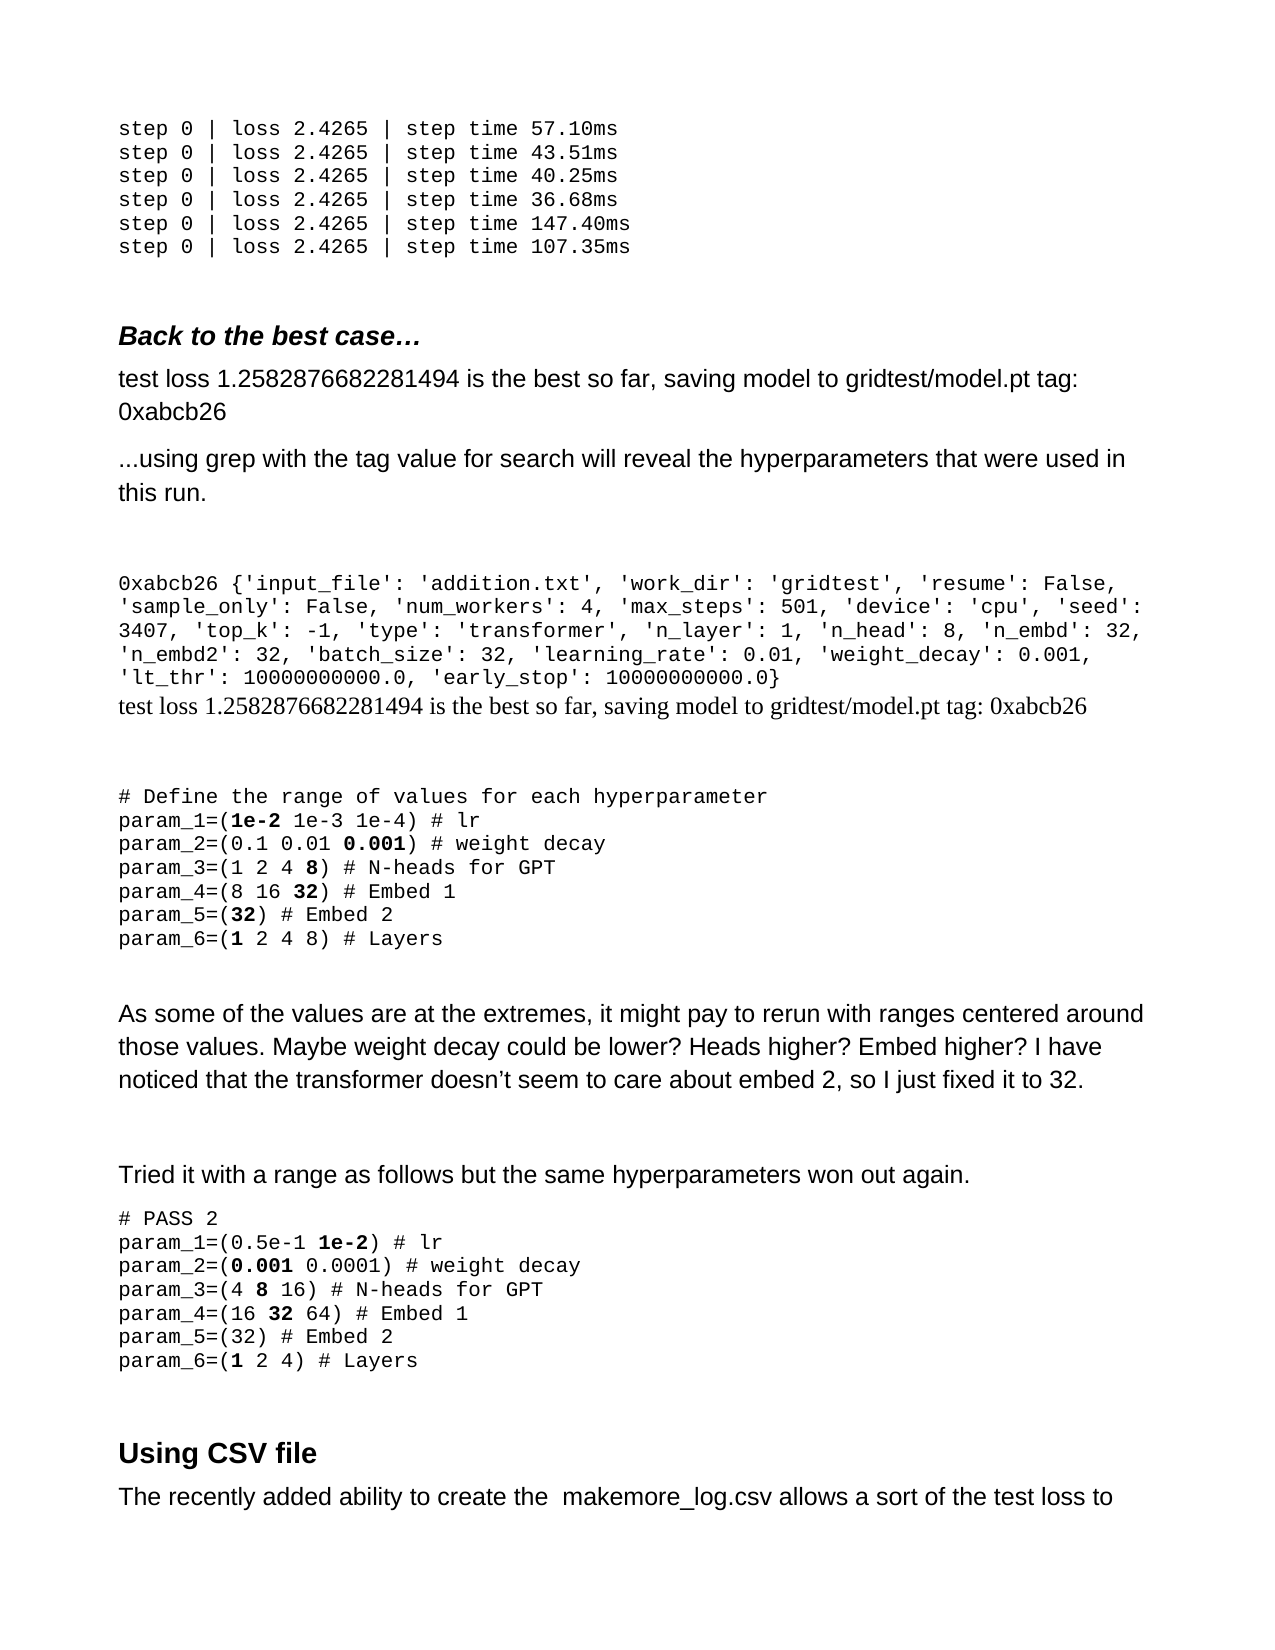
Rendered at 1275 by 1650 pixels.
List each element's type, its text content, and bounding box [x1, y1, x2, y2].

text param_1=(1e-2 1e-3 1e-4) # lr [118, 810, 1157, 833]
text param_1=(0.5e-1 1e-2) # lr [118, 1232, 1157, 1255]
text ...using grep with the tag value for search will reveal the hyperparameters that were used in this run. [118, 444, 1157, 506]
text # PASS 2 [118, 1208, 1157, 1232]
text As some of the values are at the extremes, it might pay to rerun with ranges centered around those values. Maybe weight decay could be lower? Heads higher? Embed higher? I have noticed that the transformer doesn’t seem to care about embed 2, so I just fixed it to 32. [118, 999, 1157, 1094]
text step 0 | loss 2.4265 | step time 57.10ms [118, 118, 1157, 142]
text param_4=(16 32 64) # Embed 1 [118, 1303, 1157, 1326]
text test loss 1.2582876682281494 is the best so far, saving model to gridtest/model.pt tag: 0xabcb26 [118, 364, 1157, 426]
text step 0 | loss 2.4265 | step time 107.35ms [118, 236, 1157, 260]
text param_4=(8 16 32) # Embed 1 [118, 881, 1157, 904]
text param_2=(0.1 0.01 0.001) # weight decay [118, 833, 1157, 857]
text param_3=(4 8 16) # N-heads for GPT [118, 1279, 1157, 1303]
text 0xabcb26 {'input_file': 'addition.txt', 'work_dir': 'gridtest', 'resume': False, 'sample_only': False, 'num_workers': 4, 'max_steps': 501, 'device': 'cpu', 'seed': 3407, 'top_k': -1, 'type': 'transformer', 'n_layer': 1, 'n_head': 8, 'n_embd': 32, 'n_embd2': 32, 'batch_size': 32, 'learning_rate': 0.01, 'weight_decay': 0.001, 'lt_thr': 10000000000.0, 'early_stop': 10000000000.0} [118, 573, 1157, 691]
text test loss 1.2582876682281494 is the best so far, saving model to gridtest/model.pt tag: 0xabcb26 [118, 691, 1157, 720]
text step 0 | loss 2.4265 | step time 43.51ms [118, 142, 1157, 165]
text The recently added ability to create the makemore_log.csv allows a sort of the test loss to [118, 1482, 1157, 1511]
text param_2=(0.001 0.0001) # weight decay [118, 1255, 1157, 1279]
text step 0 | loss 2.4265 | step time 40.25ms [118, 165, 1157, 189]
text param_5=(32) # Embed 2 [118, 1326, 1157, 1350]
text param_6=(1 2 4 8) # Layers [118, 928, 1157, 952]
text step 0 | loss 2.4265 | step time 36.68ms [118, 189, 1157, 213]
text # Define the range of values for each hyperparameter [118, 786, 1157, 810]
subtitle Back to the best case… [118, 320, 1157, 351]
text param_3=(1 2 4 8) # N-heads for GPT [118, 857, 1157, 881]
text step 0 | loss 2.4265 | step time 147.40ms [118, 213, 1157, 236]
text Tried it with a range as follows but the same hyperparameters won out again. [118, 1161, 1157, 1189]
subtitle Using CSV file [118, 1436, 1157, 1469]
text param_6=(1 2 4) # Layers [118, 1350, 1157, 1374]
text param_5=(32) # Embed 2 [118, 904, 1157, 928]
